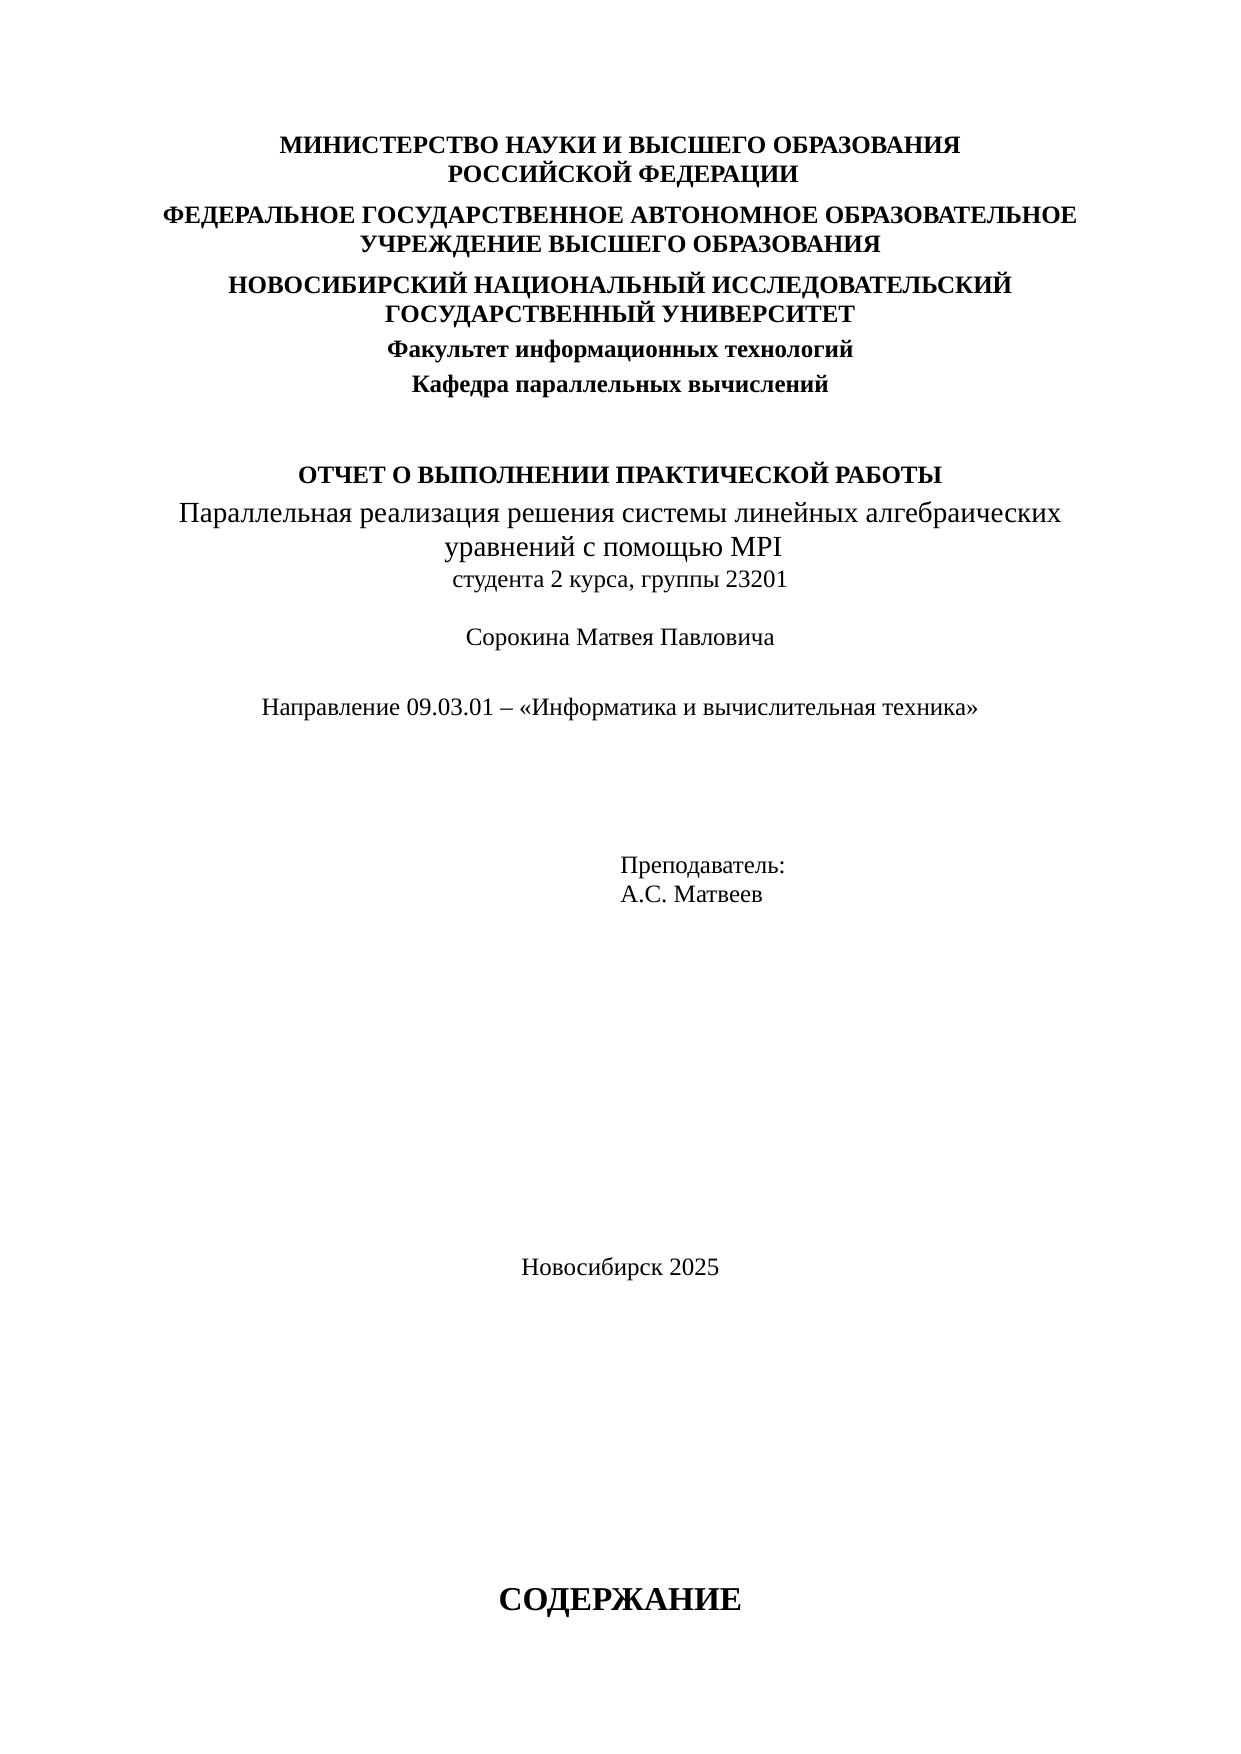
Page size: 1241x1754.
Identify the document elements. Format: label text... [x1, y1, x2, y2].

text Преподаватель: [561, 850, 1122, 879]
text Новосибирск 2025 [118, 1252, 1122, 1281]
subtitle МИНИСТЕРСТВО НАУКИ И ВЫСШЕГО ОБРАЗОВАНИЯ РОССИЙСКОЙ ФЕДЕРАЦИИ [118, 131, 1122, 188]
text Направление 09.03.01 – «Информатика и вычислительная техника» [118, 692, 1122, 721]
subtitle ОТЧЕТ О ВЫПОЛНЕНИИ ПРАКТИЧЕСКОЙ РАБОТЫ [118, 460, 1122, 488]
subtitle ФЕДЕРАЛЬНОЕ ГОСУДАРСТВЕННОЕ АВТОНОМНОЕ ОБРАЗОВАТЕЛЬНОЕ УЧРЕЖДЕНИЕ ВЫСШЕГО ОБРАЗОВАНИЯ [118, 201, 1122, 258]
text СОДЕРЖАНИЕ [118, 1579, 1122, 1618]
text Кафедра параллельных вычислений [118, 369, 1122, 398]
text Параллельная реализация решения системы линейных алгебраических уравнений с помощью MPI [118, 491, 1107, 563]
subtitle Факультет информационных технологий [118, 334, 1122, 363]
text Сорокина Матвея Павловича [118, 622, 1122, 651]
subtitle НОВОСИБИРСКИЙ НАЦИОНАЛЬНЫЙ ИССЛЕДОВАТЕЛЬСКИЙ ГОСУДАРСТВЕННЫЙ УНИВЕРСИТЕТ [118, 271, 1122, 328]
text А.С. Матвеев [561, 879, 1122, 907]
text студента 2 курса, группы 23201 [118, 564, 1122, 593]
